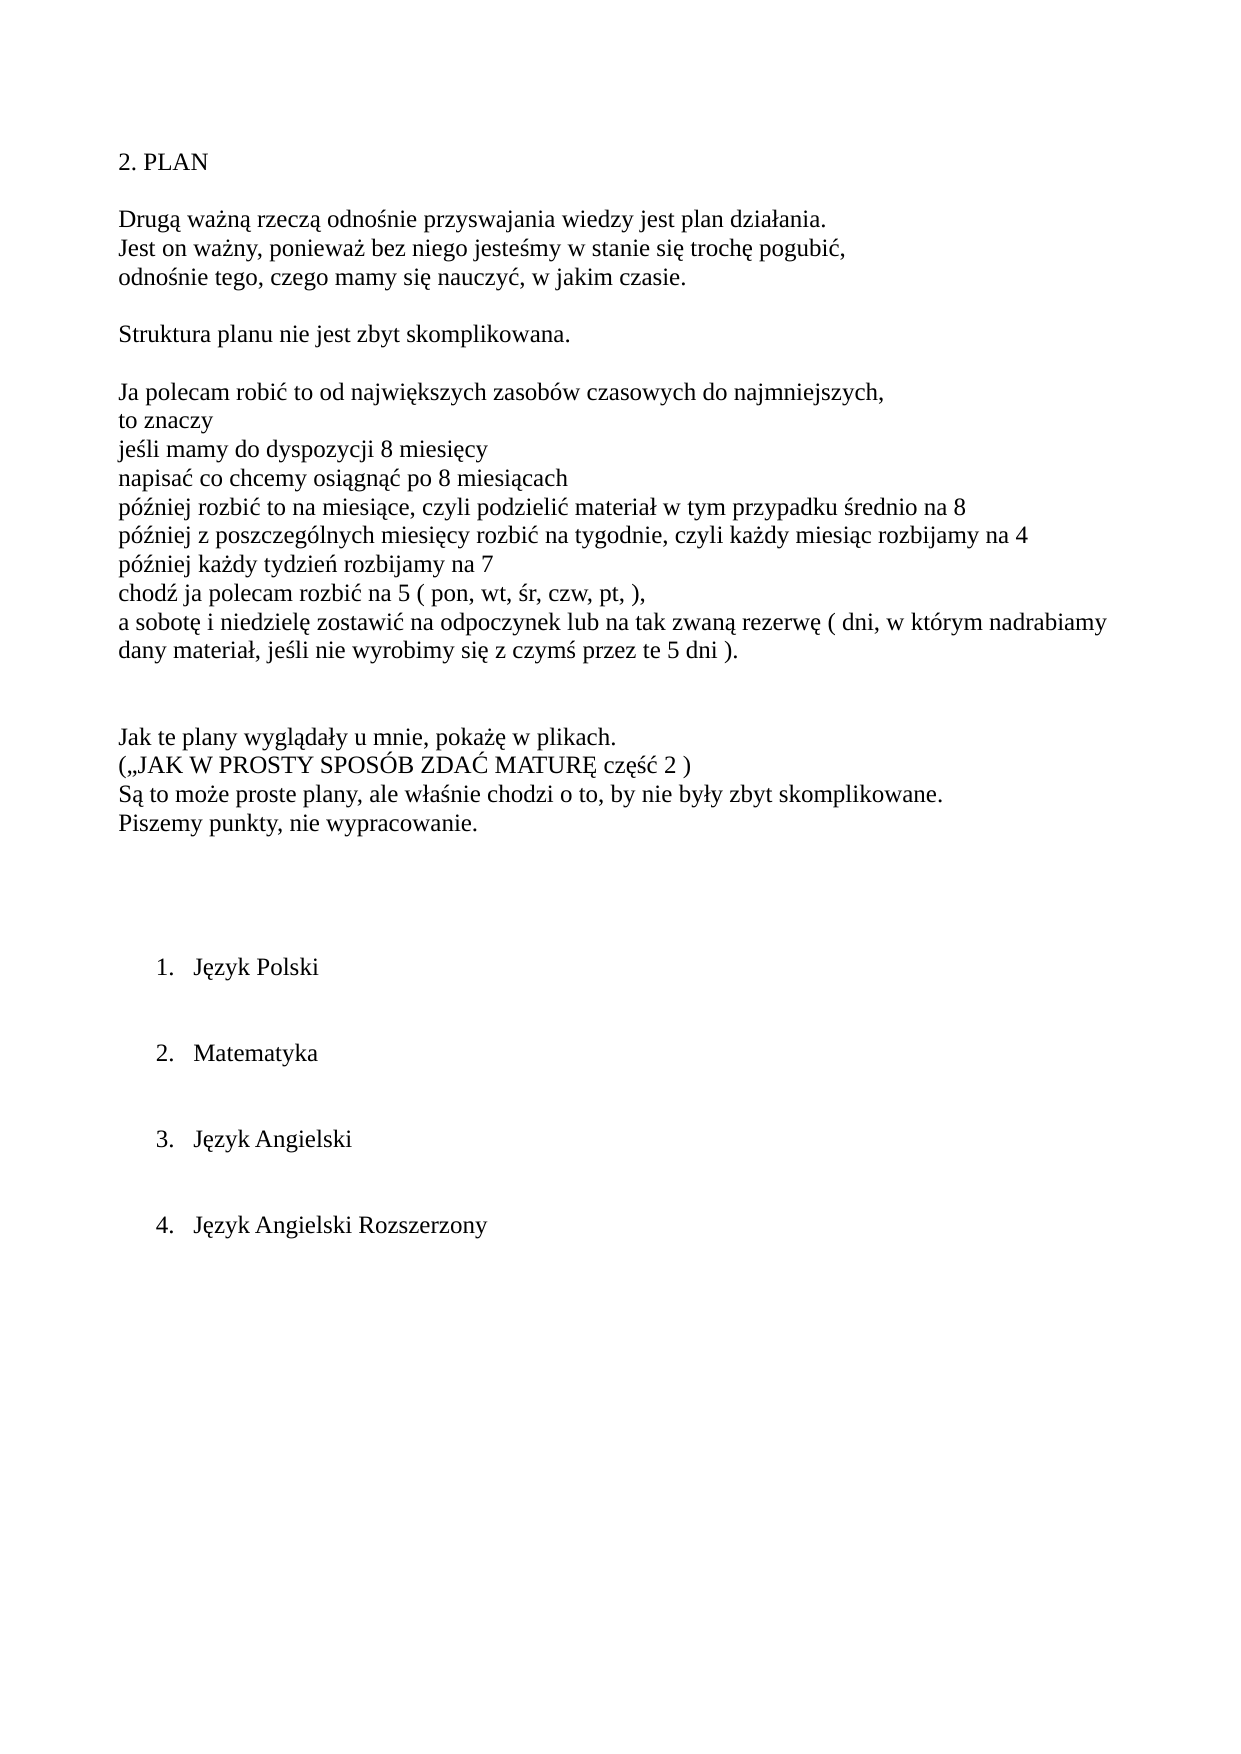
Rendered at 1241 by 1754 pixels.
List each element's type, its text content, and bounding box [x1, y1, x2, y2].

text odnośnie tego, czego mamy się nauczyć, w jakim czasie. [118, 262, 1122, 291]
text Jak te plany wyglądały u mnie, pokażę w plikach. [118, 722, 1122, 751]
list Matematyka [156, 1038, 1122, 1067]
text chodź ja polecam rozbić na 5 ( pon, wt, śr, czw, pt, ), [118, 578, 1122, 607]
list Język Angielski Rozszerzony [156, 1211, 1122, 1239]
text („JAK W PROSTY SPOSÓB ZDAĆ MATURĘ część 2 ) [118, 751, 1122, 779]
text później z poszczególnych miesięcy rozbić na tygodnie, czyli każdy miesiąc rozbijamy na 4 [118, 521, 1122, 549]
text Są to może proste plany, ale właśnie chodzi o to, by nie były zbyt skomplikowane. [118, 779, 1122, 808]
text napisać co chcemy osiągnąć po 8 miesiącach [118, 463, 1122, 492]
text Drugą ważną rzeczą odnośnie przyswajania wiedzy jest plan działania. [118, 204, 1122, 233]
text jeśli mamy do dyspozycji 8 miesięcy [118, 434, 1122, 463]
text 2. PLAN [118, 147, 1122, 176]
text później rozbić to na miesiące, czyli podzielić materiał w tym przypadku średnio na 8 [118, 492, 1122, 521]
text a sobotę i niedzielę zostawić na odpoczynek lub na tak zwaną rezerwę ( dni, w którym nadrabiamy dany materiał, jeśli nie wyrobimy się z czymś przez te 5 dni ). [118, 607, 1122, 664]
text później każdy tydzień rozbijamy na 7 [118, 549, 1122, 578]
text Jest on ważny, ponieważ bez niego jesteśmy w stanie się trochę pogubić, [118, 233, 1122, 262]
list Język Polski [156, 952, 1122, 981]
list Język Angielski [156, 1124, 1122, 1153]
text Ja polecam robić to od największych zasobów czasowych do najmniejszych, [118, 377, 1122, 406]
text Piszemy punkty, nie wypracowanie. [118, 808, 1122, 837]
text to znaczy [118, 406, 1122, 434]
text Struktura planu nie jest zbyt skomplikowana. [118, 319, 1122, 348]
